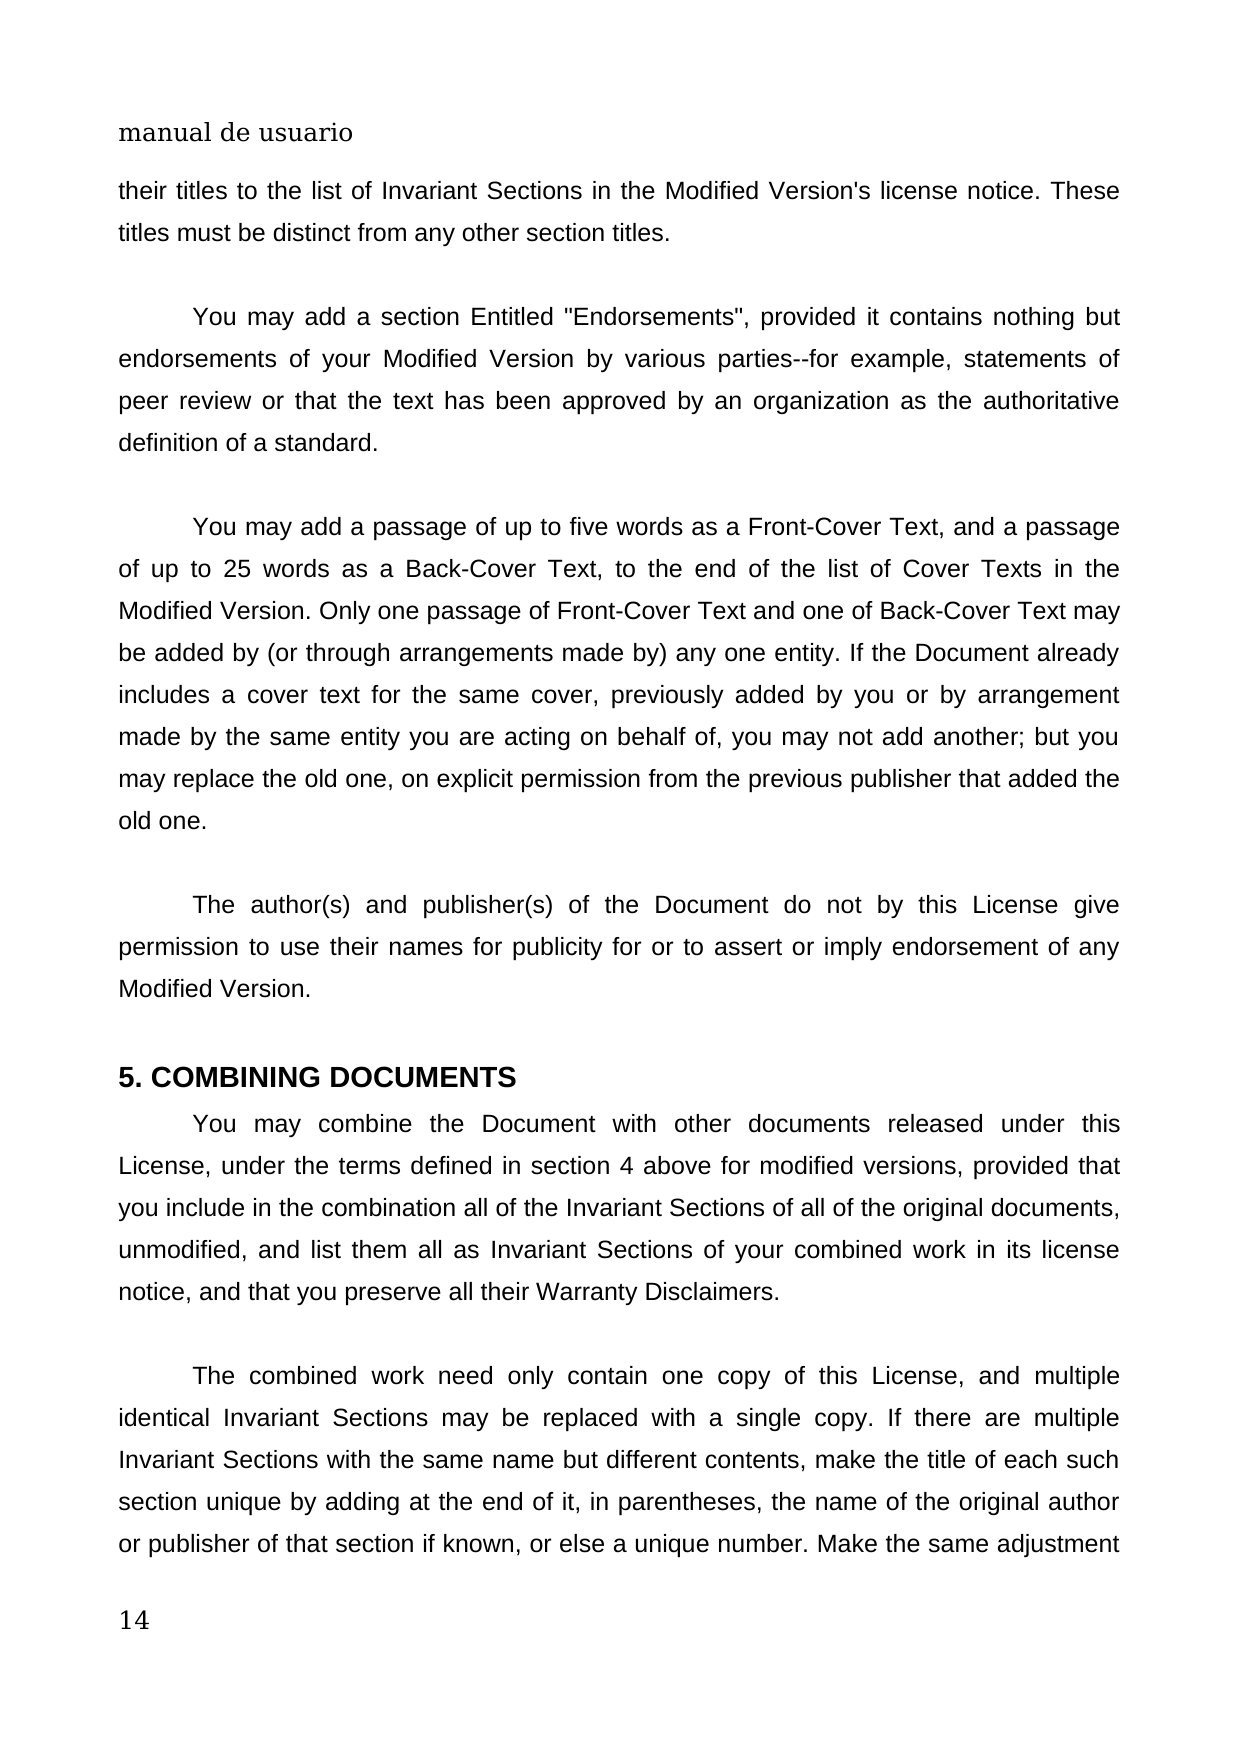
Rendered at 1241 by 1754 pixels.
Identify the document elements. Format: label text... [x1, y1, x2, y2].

text their titles to the list of Invariant Sections in the Modified Version's license notice. These titles must be distinct from any other section titles. [118, 177, 1122, 247]
text The author(s) and publisher(s) of the Document do not by this License give permission to use their names for publicity for or to assert or imply endorsement of any Modified Version. [118, 891, 1122, 1002]
text You may add a section Entitled "Endorsements", provided it contains nothing but endorsements of your Modified Version by various parties--for example, statements of peer review or that the text has been approved by an organization as the authoritative definition of a standard. [118, 303, 1122, 457]
text 5. COMBINING DOCUMENTS [118, 1061, 1122, 1093]
text You may combine the Document with other documents released under this License, under the terms defined in section 4 above for modified versions, provided that you include in the combination all of the Invariant Sections of all of the original documents, unmodified, and list them all as Invariant Sections of your combined work in its license notice, and that you preserve all their Warranty Disclaimers. [118, 1110, 1122, 1306]
text You may add a passage of up to five words as a Front-Cover Text, and a passage of up to 25 words as a Back-Cover Text, to the end of the list of Cover Texts in the Modified Version. Only one passage of Front-Cover Text and one of Back-Cover Text may be added by (or through arrangements made by) any one entity. If the Document already includes a cover text for the same cover, previously added by you or by arrangement made by the same entity you are acting on behalf of, you may not add another; but you may replace the old one, on explicit permission from the previous publisher that added the old one. [118, 513, 1122, 834]
text The combined work need only contain one copy of this License, and multiple identical Invariant Sections may be replaced with a single copy. If there are multiple Invariant Sections with the same name but different contents, make the title of each such section unique by adding at the end of it, in parentheses, the name of the original author or publisher of that section if known, or else a unique number. Make the same adjustment [118, 1362, 1122, 1558]
